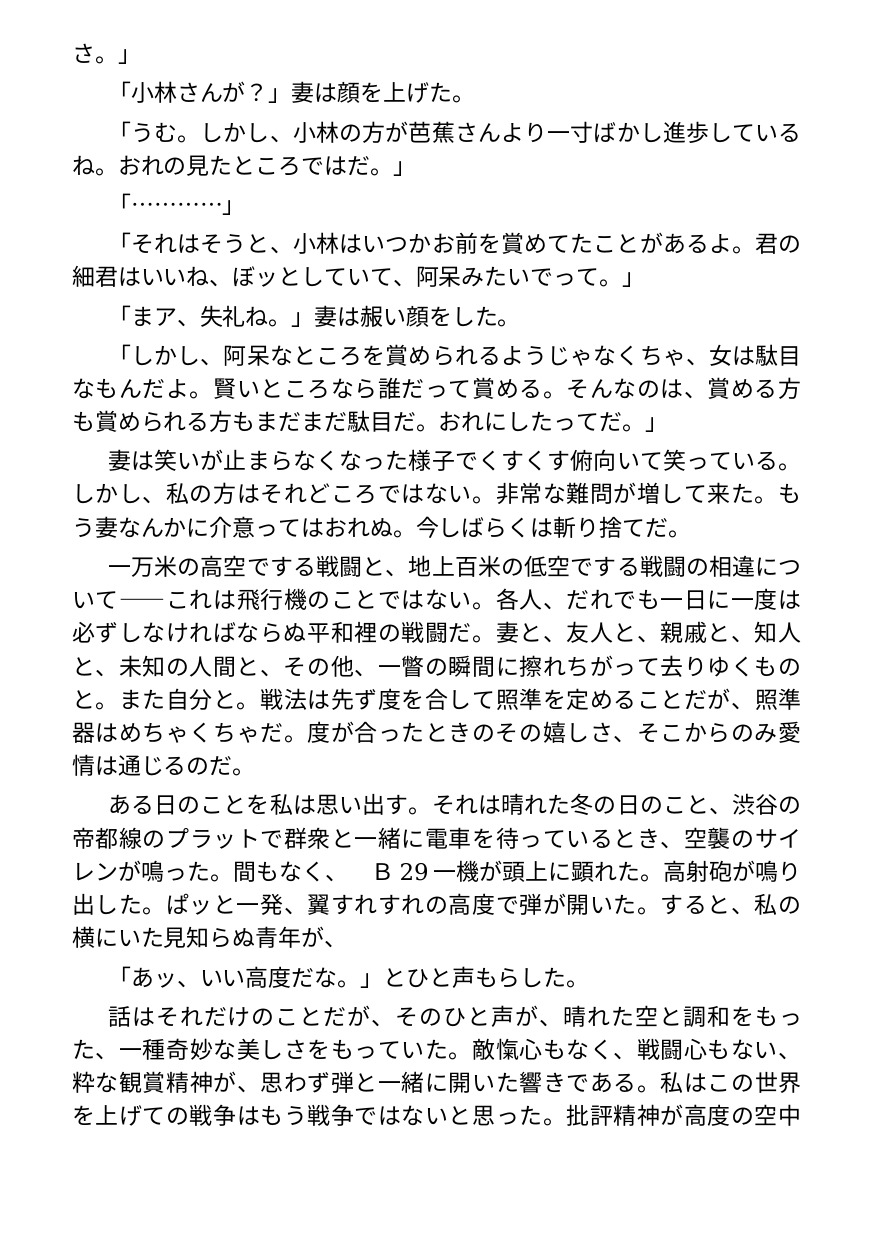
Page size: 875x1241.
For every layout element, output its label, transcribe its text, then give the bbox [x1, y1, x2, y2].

text 「あッ、いい高度だな。」とひと声もらした。 [72, 959, 802, 993]
text 妻は笑いが止まらなくなった様子でくすくす俯向いて笑っている。しかし、私の方はそれどころではない。非常な難問が増して来た。もう妻なんかに介意ってはおれぬ。今しばらくは斬り捨てだ。 [72, 443, 802, 543]
text 「小林さんが？」妻は顔を上げた。 [72, 75, 802, 108]
text 「まア、失礼ね。」妻は赧い顔をした。 [72, 298, 802, 332]
text 一万米の高空でする戦闘と、地上百米の低空でする戦闘の相違について――これは飛行機のことではない。各人、だれでも一日に一度は必ずしなければならぬ平和裡の戦闘だ。妻と、友人と、親戚と、知人と、未知の人間と、その他、一瞥の瞬間に擦れちがって去りゆくものと。また自分と。戦法は先ず度を合して照準を定めることだが、照準器はめちゃくちゃだ。度が合ったときのその嬉しさ、そこからのみ愛情は通じるのだ。 [72, 549, 802, 781]
text さ。」 [72, 36, 802, 69]
text 話はそれだけのことだが、そのひと声が、晴れた空と調和をもった、一種奇妙な美しさをもっていた。敵愾心もなく、戦闘心もない、粋な観賞精神が、思わず弾と一緒に開いた響きである。私はこの世界を上げての戦争はもう戦争ではないと思った。批評精神が高度の空中 [72, 998, 802, 1131]
text 「それはそうと、小林はいつかお前を賞めてたことがあるよ。君の細君はいいね、ぼッとしていて、阿呆みたいでって。」 [72, 226, 802, 292]
text 「…………」 [72, 187, 802, 220]
text ある日のことを私は思い出す。それは晴れた冬の日のこと、渋谷の帝都線のプラットで群衆と一緒に電車を待っているとき、空襲のサイレンが鳴った。間もなく、 Ｂ29一機が頭上に顕れた。高射砲が鳴り出した。ぱッと一発、翼すれすれの高度で弾が開いた。すると、私の横にいた見知らぬ青年が、 [72, 787, 802, 953]
text 「うむ。しかし、小林の方が芭蕉さんより一寸ばかし進歩しているね。おれの見たところではだ。」 [72, 114, 802, 181]
text 「しかし、阿呆なところを賞められるようじゃなくちゃ、女は駄目なもんだよ。賢いところなら誰だって賞める。そんなのは、賞める方も賞められる方もまだまだ駄目だ。おれにしたってだ。」 [72, 337, 802, 437]
